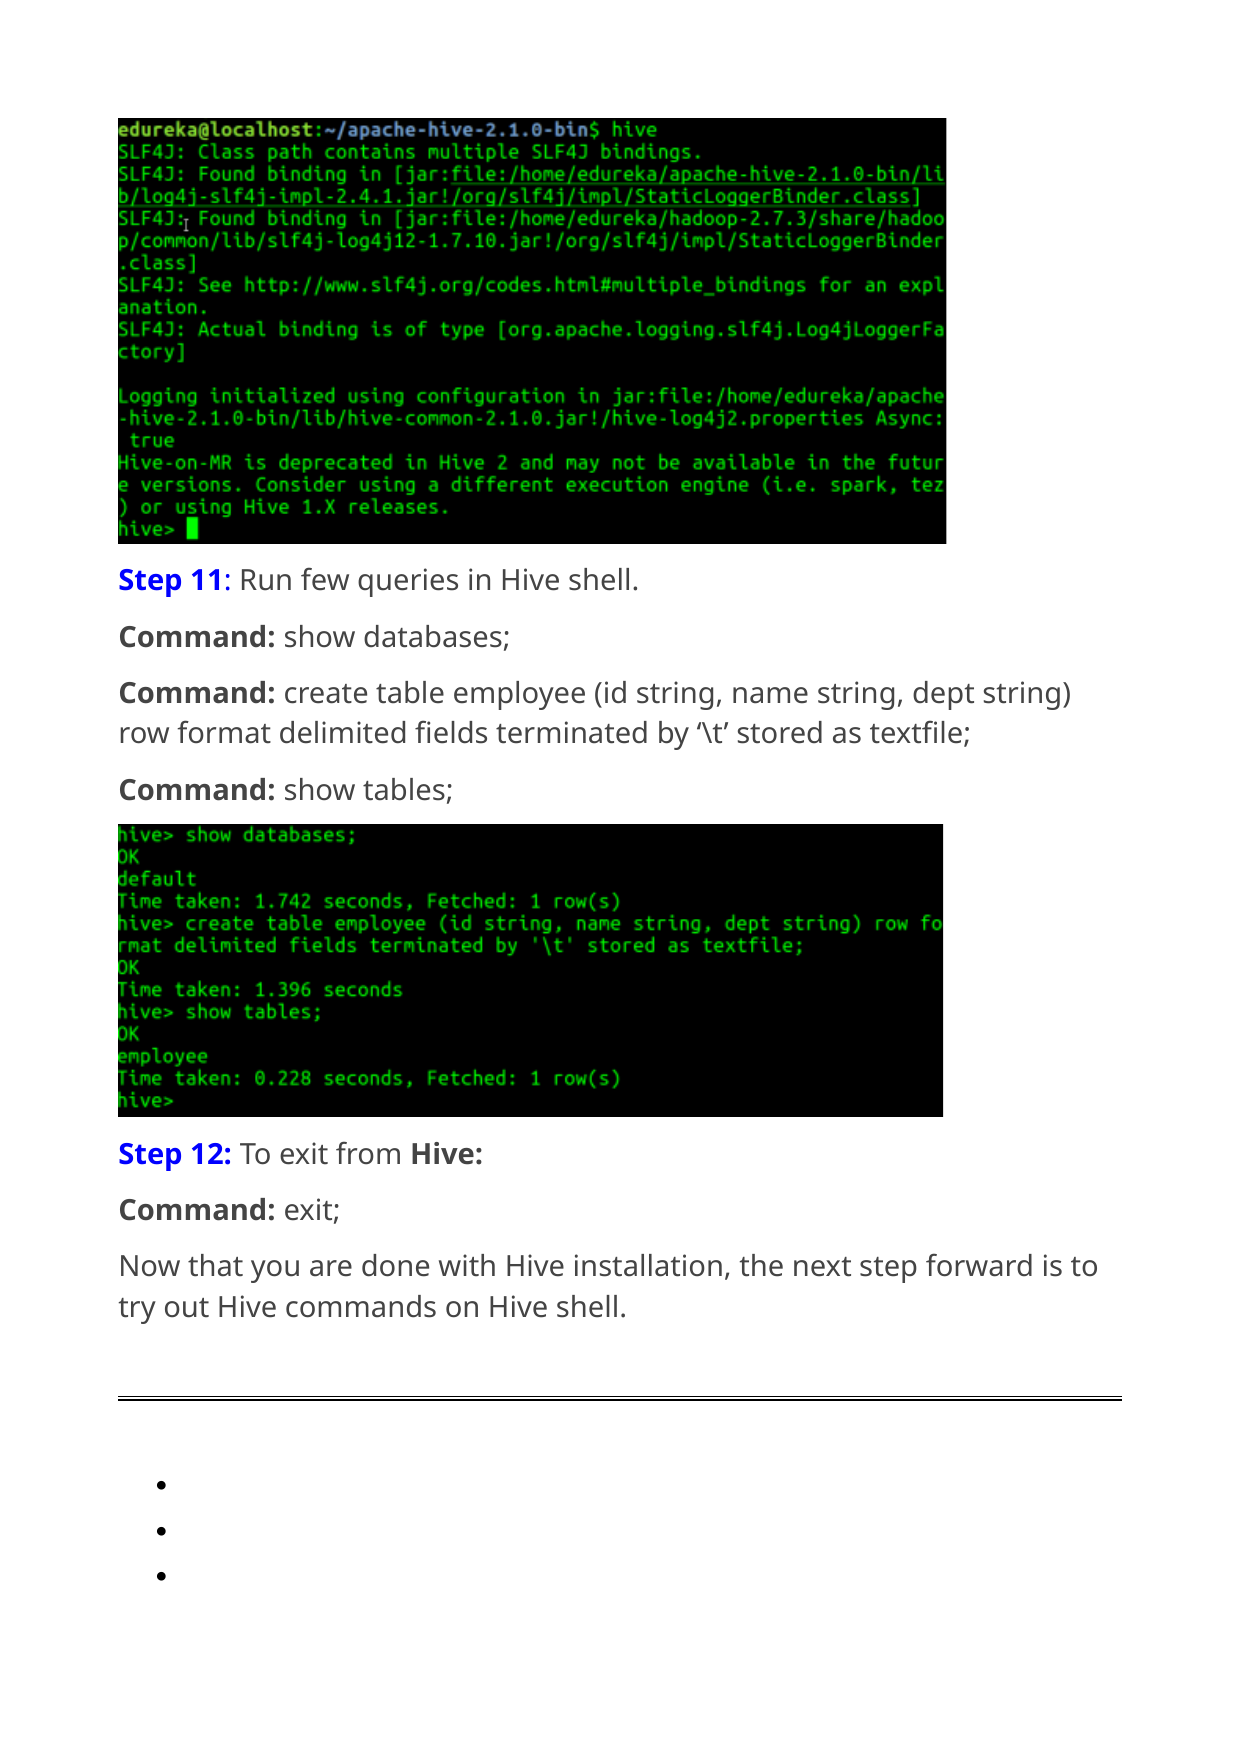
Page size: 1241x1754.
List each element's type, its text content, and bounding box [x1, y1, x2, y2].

text Step 12: To exit from Hive: [118, 1132, 1122, 1173]
text Command: show databases; [118, 615, 1122, 656]
text Step 11: Run few queries in Hive shell. [118, 559, 1122, 599]
picture [118, 824, 944, 1117]
text Command: create table employee (id string, name string, dept string) row format delimited fields terminated by ‘\t’ stored as textfile; [118, 671, 1122, 752]
text Command: exit; [118, 1188, 1122, 1229]
picture [118, 118, 947, 544]
text Now that you are done with Hive installation, the next step forward is to try out Hive commands on Hive shell. [118, 1245, 1122, 1326]
text Command: show tables; [118, 768, 1122, 809]
